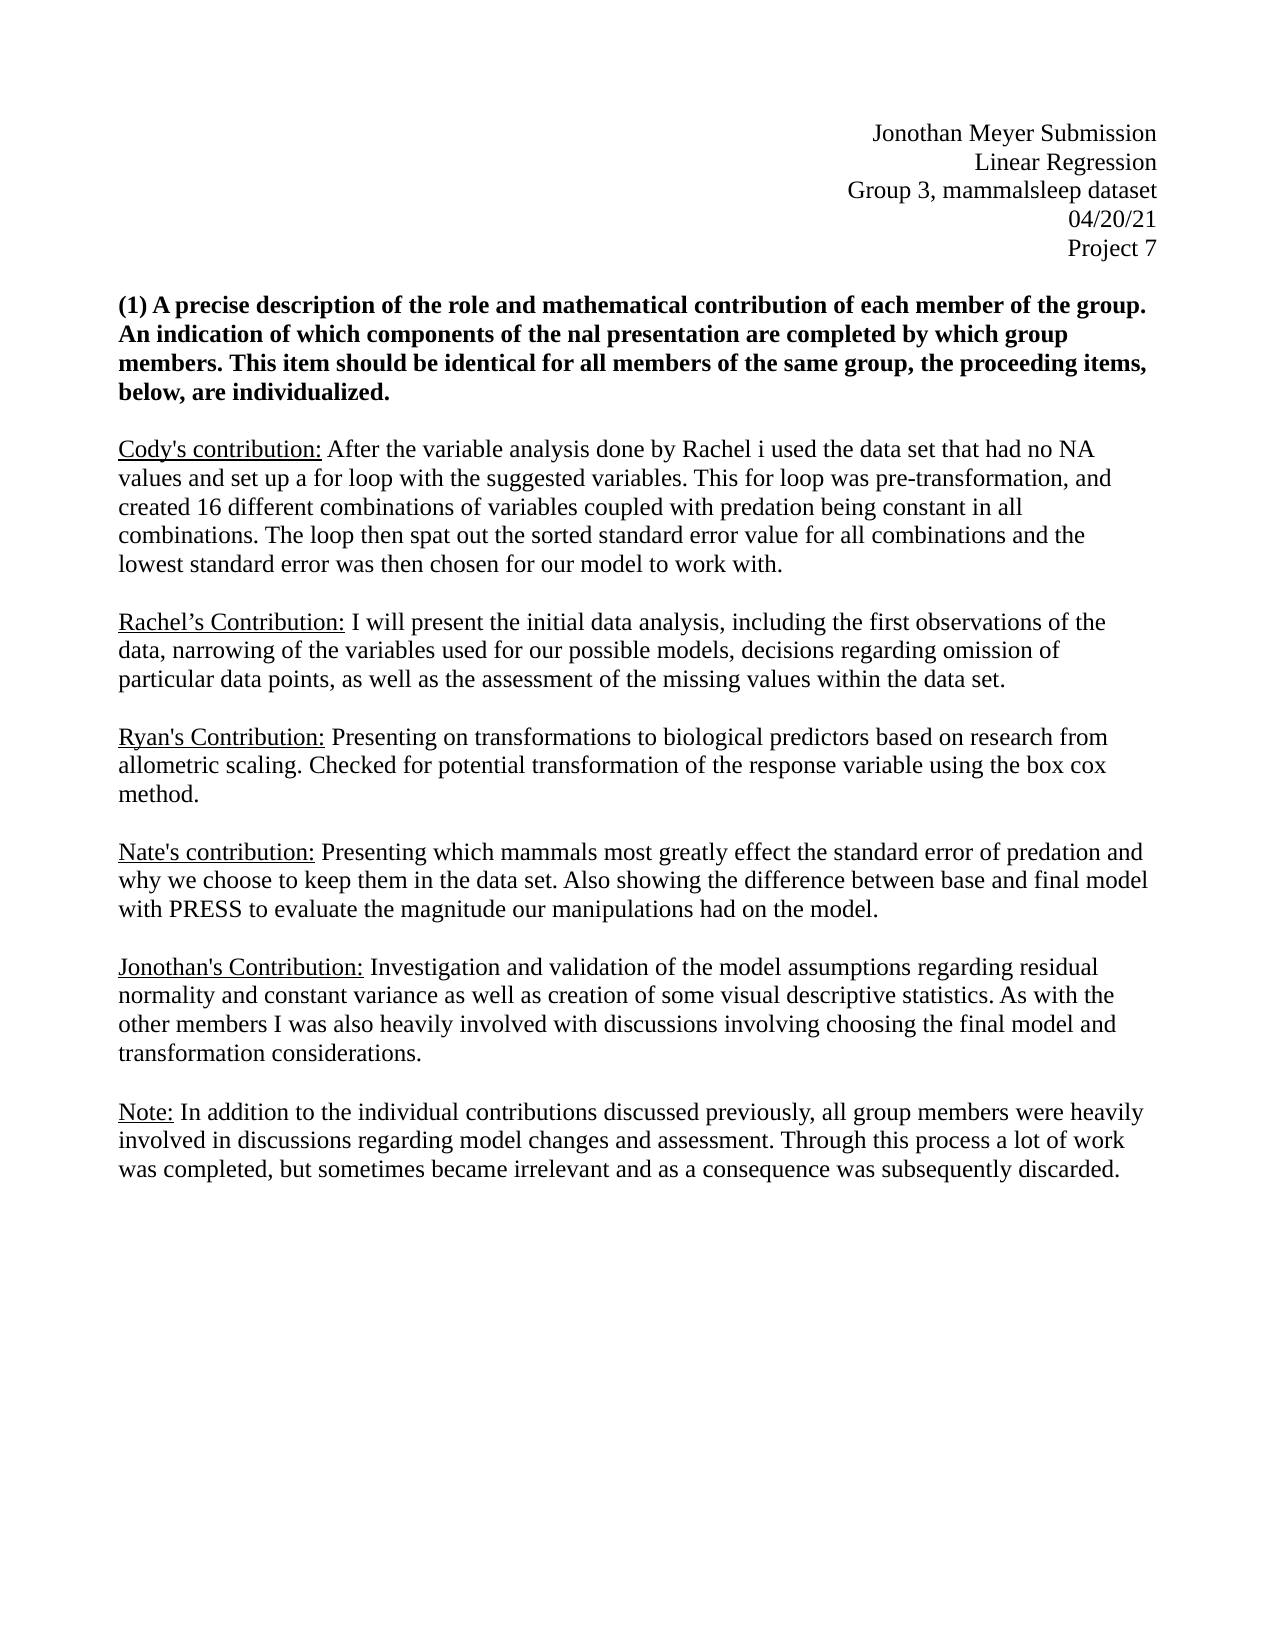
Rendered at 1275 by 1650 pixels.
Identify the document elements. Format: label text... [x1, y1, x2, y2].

text Note: In addition to the individual contributions discussed previously, all group members were heavily involved in discussions regarding model changes and assessment. Through this process a lot of work was completed, but sometimes became irrelevant and as a consequence was subsequently discarded. [118, 1097, 1157, 1183]
text Linear Regression [118, 147, 1157, 176]
text Project 7 [118, 233, 1157, 262]
text Nate's contribution: Presenting which mammals most greatly effect the standard error of predation and why we choose to keep them in the data set. Also showing the difference between base and final model with PRESS to evaluate the magnitude our manipulations had on the model. [118, 837, 1157, 923]
text Jonothan's Contribution: Investigation and validation of the model assumptions regarding residual normality and constant variance as well as creation of some visual descriptive statistics. As with the other members I was also heavily involved with discussions involving choosing the final model and transformation considerations. [118, 952, 1157, 1068]
text Group 3, mammalsleep dataset [118, 176, 1157, 204]
text 04/20/21 [118, 204, 1157, 233]
text Rachel’s Contribution: I will present the initial data analysis, including the first observations of the data, narrowing of the variables used for our possible models, decisions regarding omission of particular data points, as well as the assessment of the missing values within the data set. [118, 607, 1157, 693]
text Jonothan Meyer Submission [118, 118, 1157, 147]
text Cody's contribution: After the variable analysis done by Rachel i used the data set that had no NA values and set up a for loop with the suggested variables. This for loop was pre-transformation, and created 16 different combinations of variables coupled with predation being constant in all combinations. The loop then spat out the sorted standard error value for all combinations and the lowest standard error was then chosen for our model to work with. [118, 434, 1157, 578]
text Ryan's Contribution: Presenting on transformations to biological predictors based on research from allometric scaling. Checked for potential transformation of the response variable using the box cox method. [118, 722, 1157, 808]
text (1) A precise description of the role and mathematical contribution of each member of the group. An indication of which components of the nal presentation are completed by which group members. This item should be identical for all members of the same group, the proceeding items, below, are individualized. [118, 291, 1157, 406]
